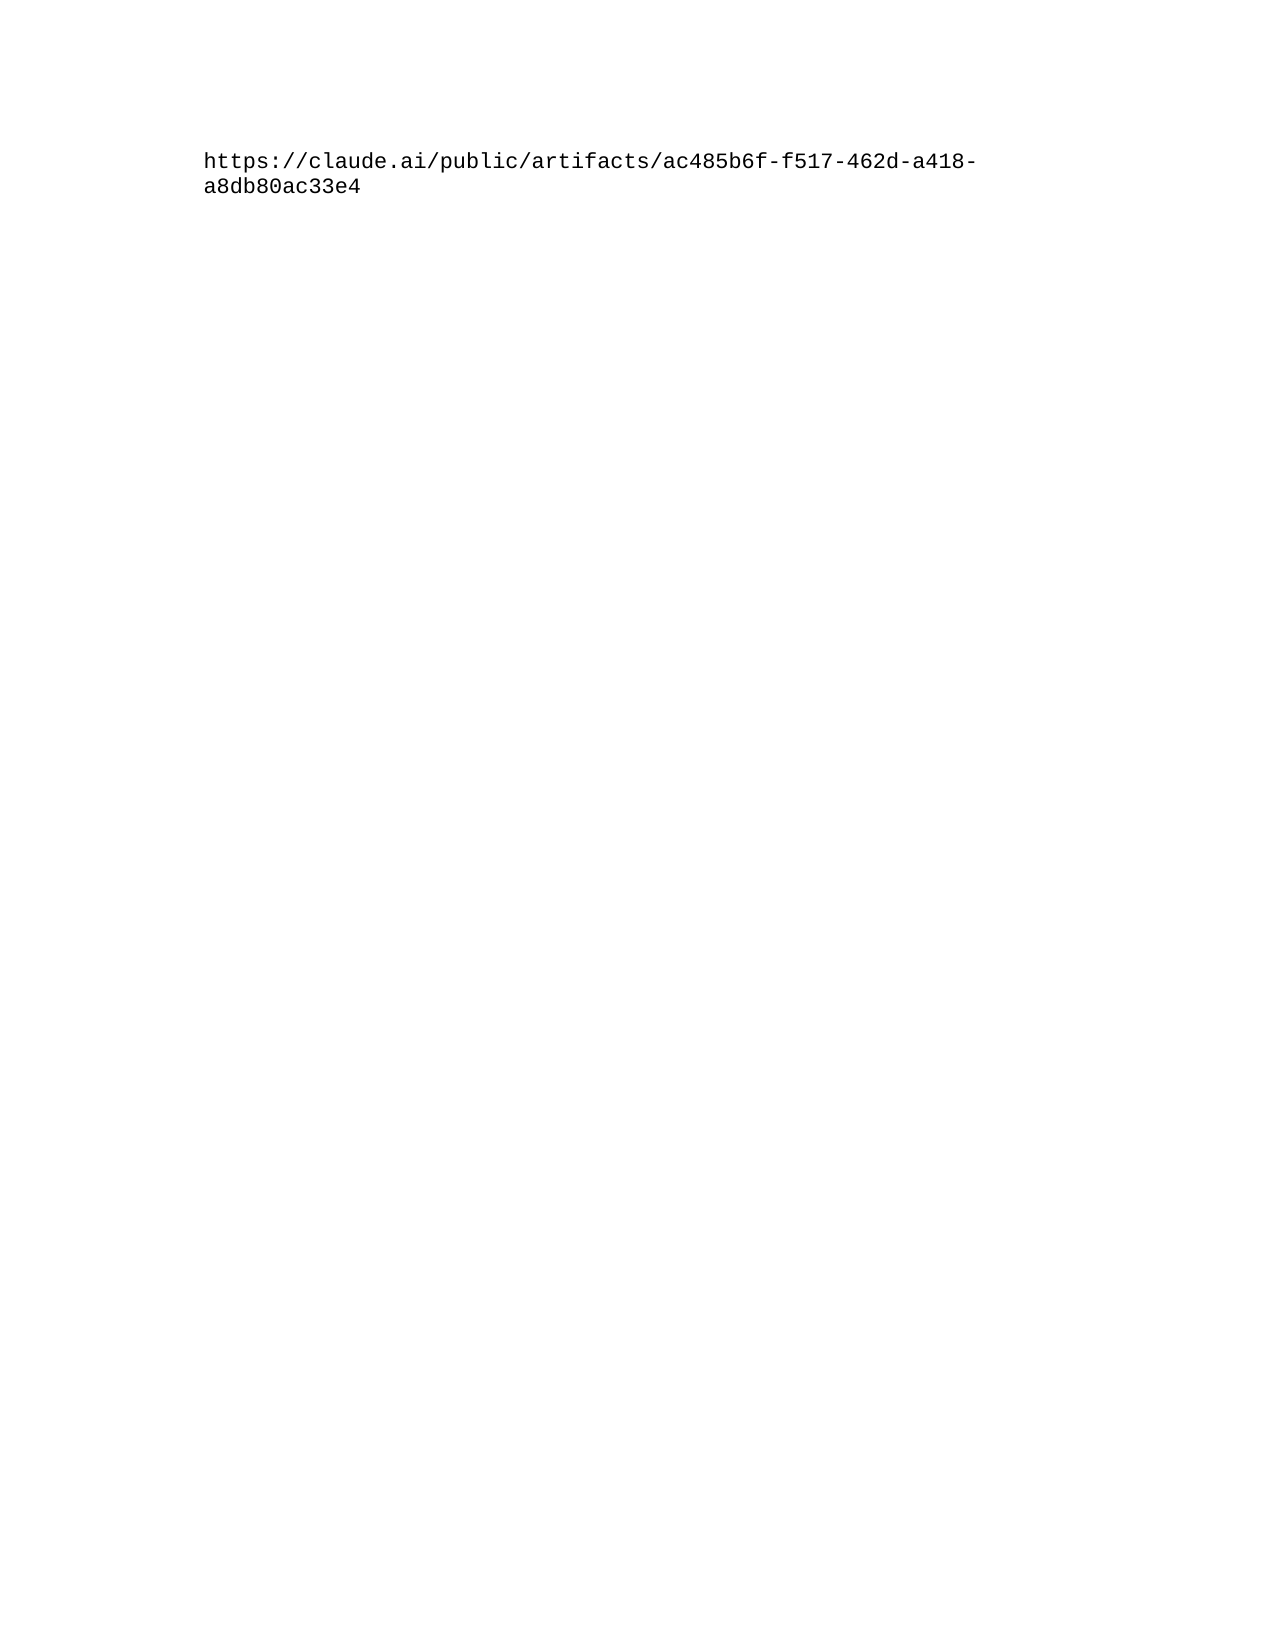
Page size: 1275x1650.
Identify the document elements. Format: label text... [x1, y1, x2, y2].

text https://claude.ai/public/artifacts/ac485b6f-f517-462d-a418-a8db80ac33e4 [203, 150, 1072, 199]
